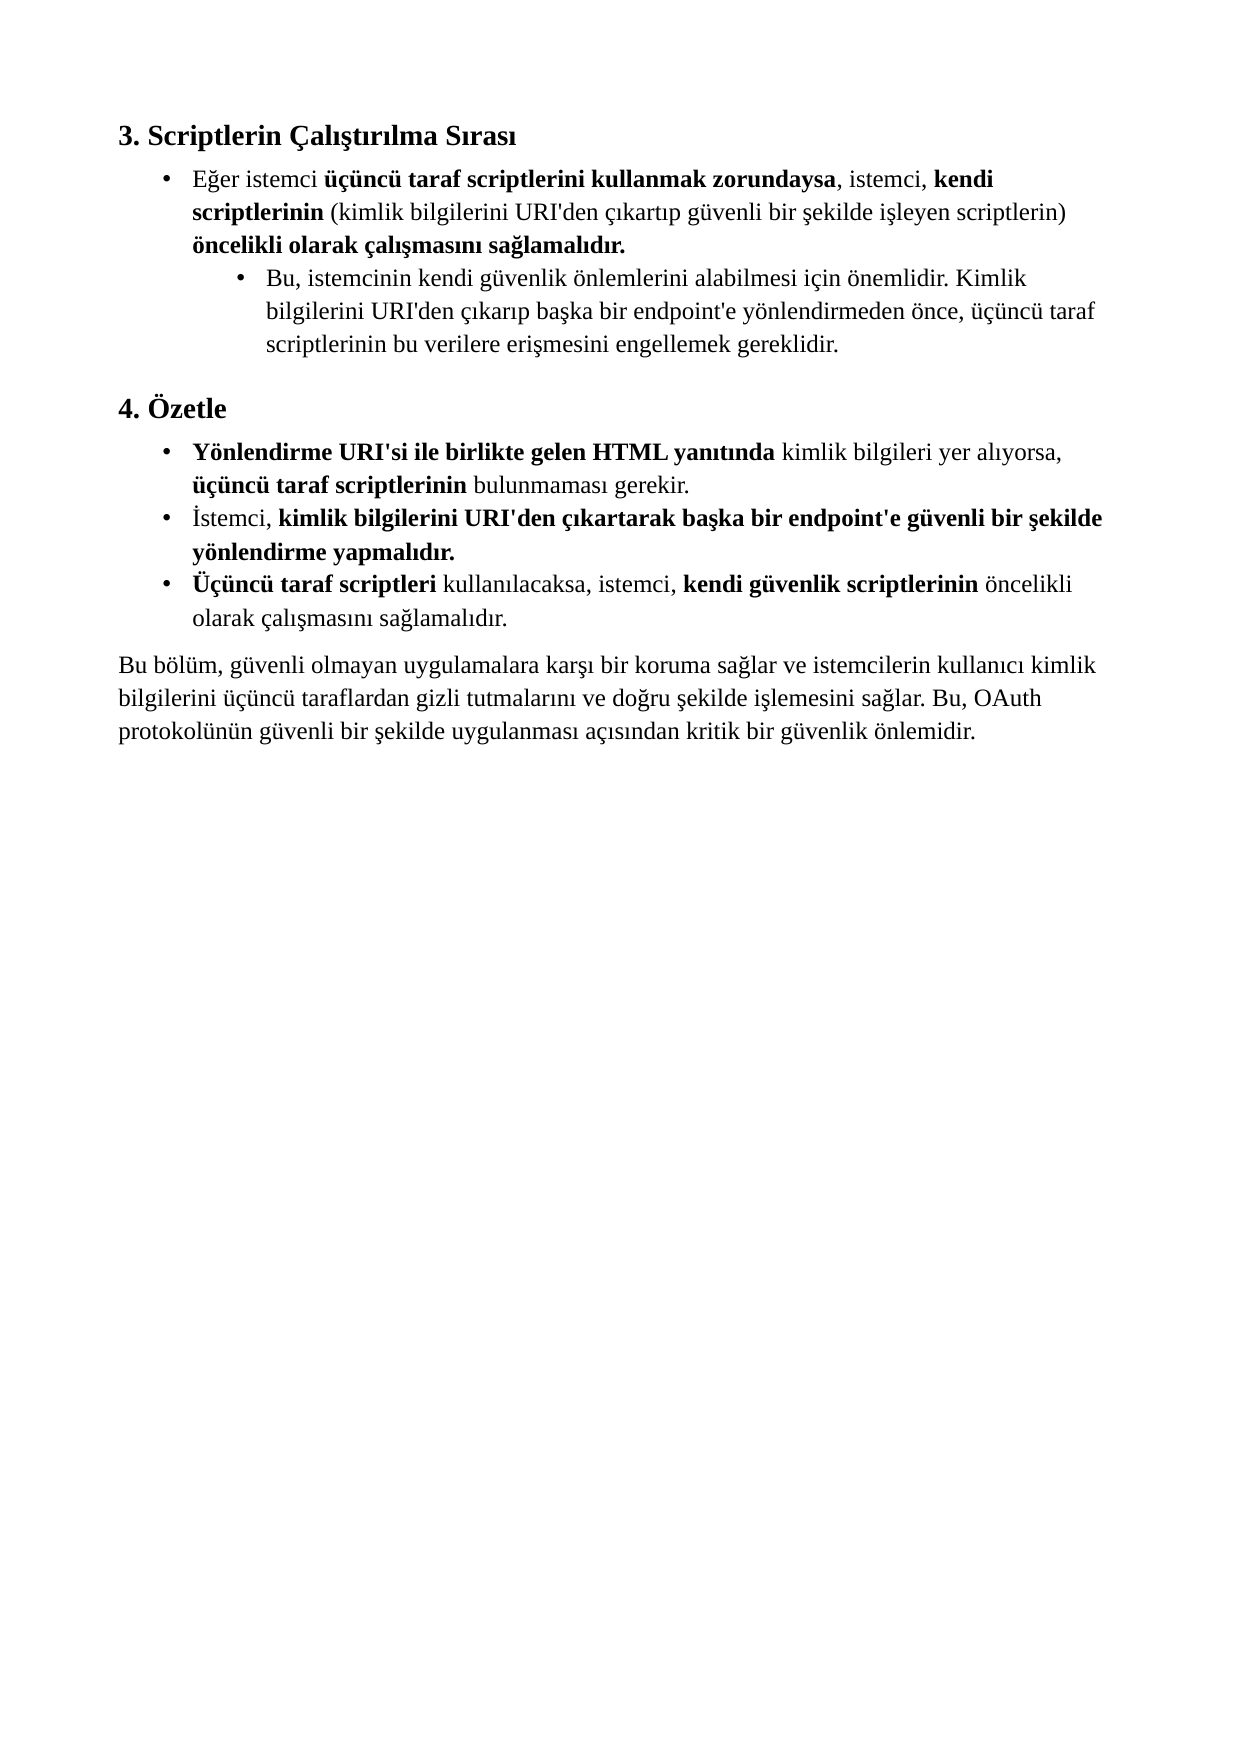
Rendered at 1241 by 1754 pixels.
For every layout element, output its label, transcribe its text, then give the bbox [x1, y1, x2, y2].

list Bu, istemcinin kendi güvenlik önlemlerini alabilmesi için önemlidir. Kimlik bilgilerini URI'den çıkarıp başka bir endpoint'e yönlendirmeden önce, üçüncü taraf scriptlerinin bu verilere erişmesini engellemek gereklidir. [236, 263, 1122, 358]
list Yönlendirme URI'si ile birlikte gelen HTML yanıtında kimlik bilgileri yer alıyorsa, üçüncü taraf scriptlerinin bulunmaması gerekir. [162, 437, 1122, 499]
list Eğer istemci üçüncü taraf scriptlerini kullanmak zorundaysa, istemci, kendi scriptlerinin (kimlik bilgilerini URI'den çıkartıp güvenli bir şekilde işleyen scriptlerin) öncelikli olarak çalışmasını sağlamalıdır. [162, 164, 1122, 259]
list İstemci, kimlik bilgilerini URI'den çıkartarak başka bir endpoint'e güvenli bir şekilde yönlendirme yapmalıdır. [162, 503, 1122, 565]
subtitle 4. Özetle [118, 391, 1122, 425]
text Bu bölüm, güvenli olmayan uygulamalara karşı bir koruma sağlar ve istemcilerin kullanıcı kimlik bilgilerini üçüncü taraflardan gizli tutmalarını ve doğru şekilde işlemesini sağlar. Bu, OAuth protokolünün güvenli bir şekilde uygulanması açısından kritik bir güvenlik önlemidir. [118, 650, 1122, 745]
list Üçüncü taraf scriptleri kullanılacaksa, istemci, kendi güvenlik scriptlerinin öncelikli olarak çalışmasını sağlamalıdır. [162, 569, 1122, 631]
subtitle 3. Scriptlerin Çalıştırılma Sırası [118, 118, 1122, 152]
